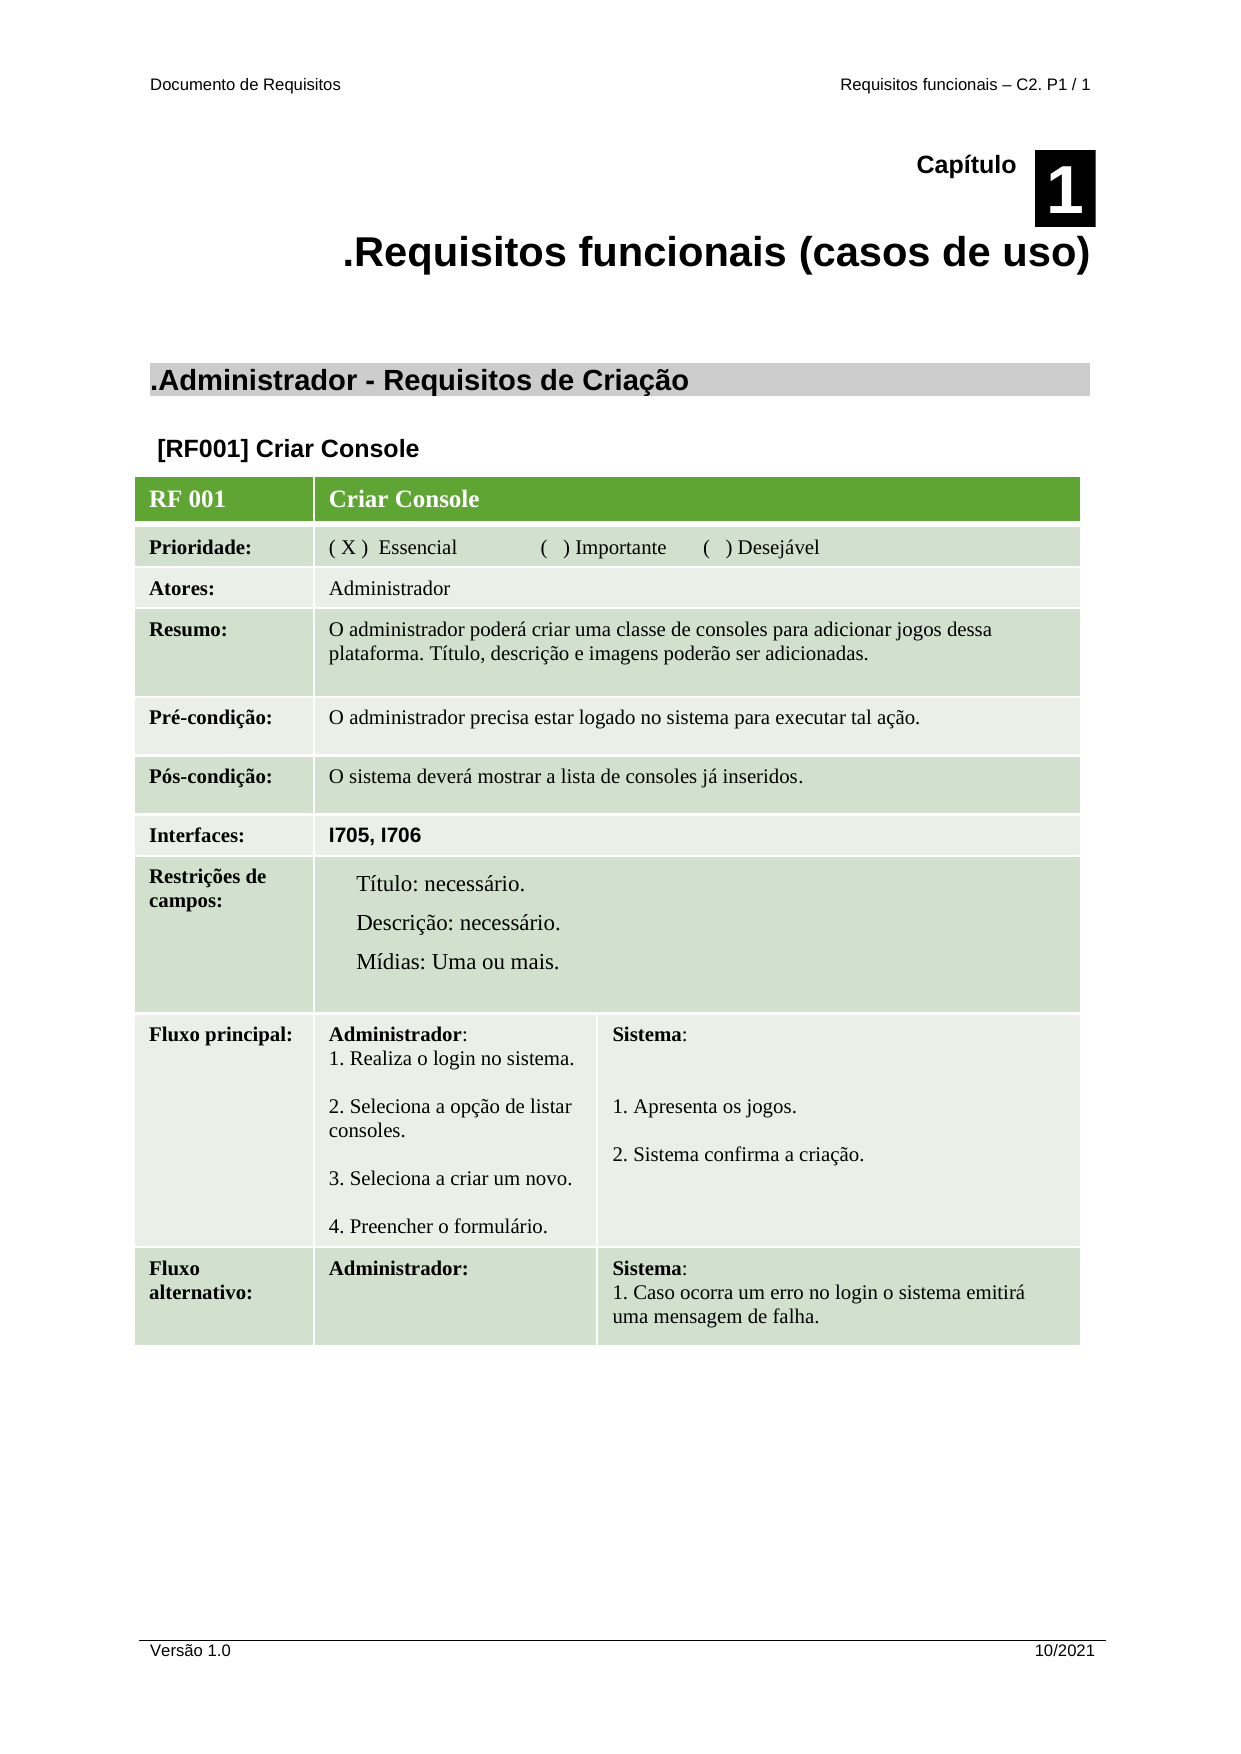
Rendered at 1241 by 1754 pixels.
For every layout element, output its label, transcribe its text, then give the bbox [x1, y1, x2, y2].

table_cell Pós-condição: [135, 757, 313, 813]
table_cell I705, I706 [315, 816, 1080, 855]
table_cell Pré-condição: [135, 698, 313, 754]
table_header Criar Console [315, 477, 1080, 521]
table_cell O administrador poderá criar uma classe de consoles para adicionar jogos dessa plataforma. Título, descrição e imagens poderão ser adicionadas. [315, 609, 1080, 696]
table_cell Administrador [315, 568, 1080, 607]
table_header RF 001 [135, 477, 313, 521]
table_cell Sistema: 1. Caso ocorra um erro no login o sistema emitirá uma mensagem de falha. [598, 1248, 1080, 1345]
table_cell Fluxo alternativo: [135, 1248, 313, 1345]
table_cell ( X ) Essencial ( ) Importante ( ) Desejável [315, 527, 1080, 566]
subtitle Administrador - Requisitos de Criação [150, 363, 1090, 396]
table_cell Resumo: [135, 609, 313, 696]
table_cell Título: necessário. Descrição: necessário. Mídias: Uma ou mais. [315, 857, 1080, 1012]
table_cell O sistema deverá mostrar a lista de consoles já inseridos. [315, 757, 1080, 813]
table_cell Administrador: 1. Realiza o login no sistema. 2. Seleciona a opção de listar consoles. 3. Seleciona a criar um novo. 4. Preencher o formulário. [315, 1015, 596, 1246]
table_cell Administrador: [315, 1248, 596, 1345]
table_cell Prioridade: [135, 527, 313, 566]
table_cell O administrador precisa estar logado no sistema para executar tal ação. [315, 698, 1080, 754]
text Capítulo [210, 150, 1035, 227]
table_cell Atores: [135, 568, 313, 607]
table_cell Fluxo principal: [135, 1015, 313, 1246]
table_cell Sistema: 1. Apresenta os jogos. 2. Sistema confirma a criação. [598, 1015, 1080, 1246]
subtitle Requisitos funcionais (casos de uso) [150, 227, 1090, 275]
table_cell Interfaces: [135, 816, 313, 855]
text [RF001] Criar Console [150, 434, 1090, 462]
table_cell Restrições de campos: [135, 857, 313, 1012]
